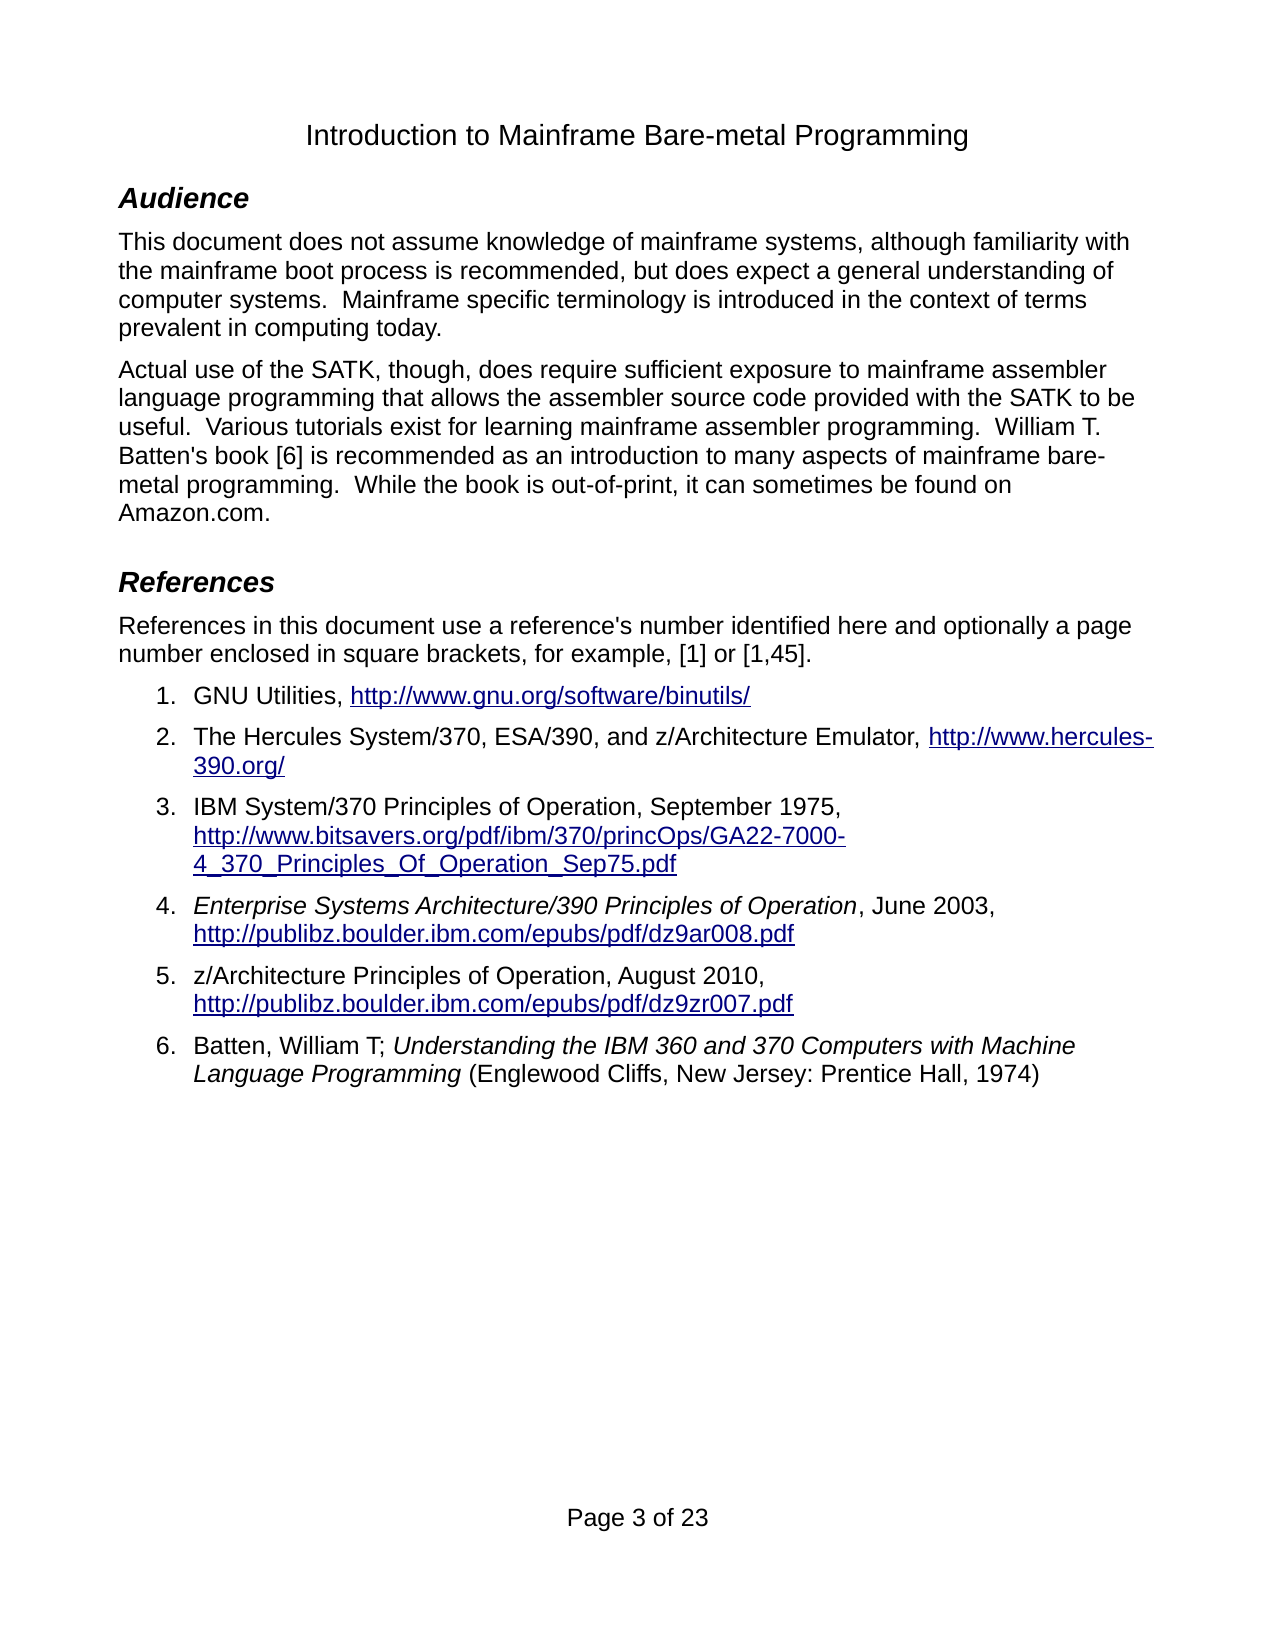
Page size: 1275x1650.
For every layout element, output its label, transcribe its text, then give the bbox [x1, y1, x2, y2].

subtitle References [118, 565, 1157, 598]
list Batten, William T; Understanding the IBM 360 and 370 Computers with Machine Language Programming (Englewood Cliffs, New Jersey: Prentice Hall, 1974) [156, 1031, 1157, 1088]
list Enterprise Systems Architecture/390 Principles of Operation, June 2003, http://publibz.boulder.ibm.com/epubs/pdf/dz9ar008.pdf [156, 891, 1157, 948]
list IBM System/370 Principles of Operation, September 1975, http://www.bitsavers.org/pdf/ibm/370/princOps/GA22-7000-4_370_Principles_Of_Operation_Sep75.pdf [156, 792, 1157, 878]
list GNU Utilities, http://www.gnu.org/software/binutils/ [156, 681, 1157, 709]
list The Hercules System/370, ESA/390, and z/Architecture Emulator, http://www.hercules-390.org/ [156, 722, 1157, 779]
text This document does not assume knowledge of mainframe systems, although familiarity with the mainframe boot process is recommended, but does expect a general understanding of computer systems. Mainframe specific terminology is introduced in the context of terms prevalent in computing today. [118, 227, 1157, 342]
text Actual use of the SATK, though, does require sufficient exposure to mainframe assembler language programming that allows the assembler source code provided with the SATK to be useful. Various tutorials exist for learning mainframe assembler programming. William T. Batten's book [6] is recommended as an introduction to many aspects of mainframe bare-metal programming. While the book is out-of-print, it can sometimes be found on Amazon.com. [118, 355, 1157, 527]
list z/Architecture Principles of Operation, August 2010, http://publibz.boulder.ibm.com/epubs/pdf/dz9zr007.pdf [156, 961, 1157, 1018]
subtitle Audience [118, 181, 1157, 215]
text References in this document use a reference's number identified here and optionally a page number enclosed in square brackets, for example, [1] or [1,45]. [118, 611, 1157, 668]
